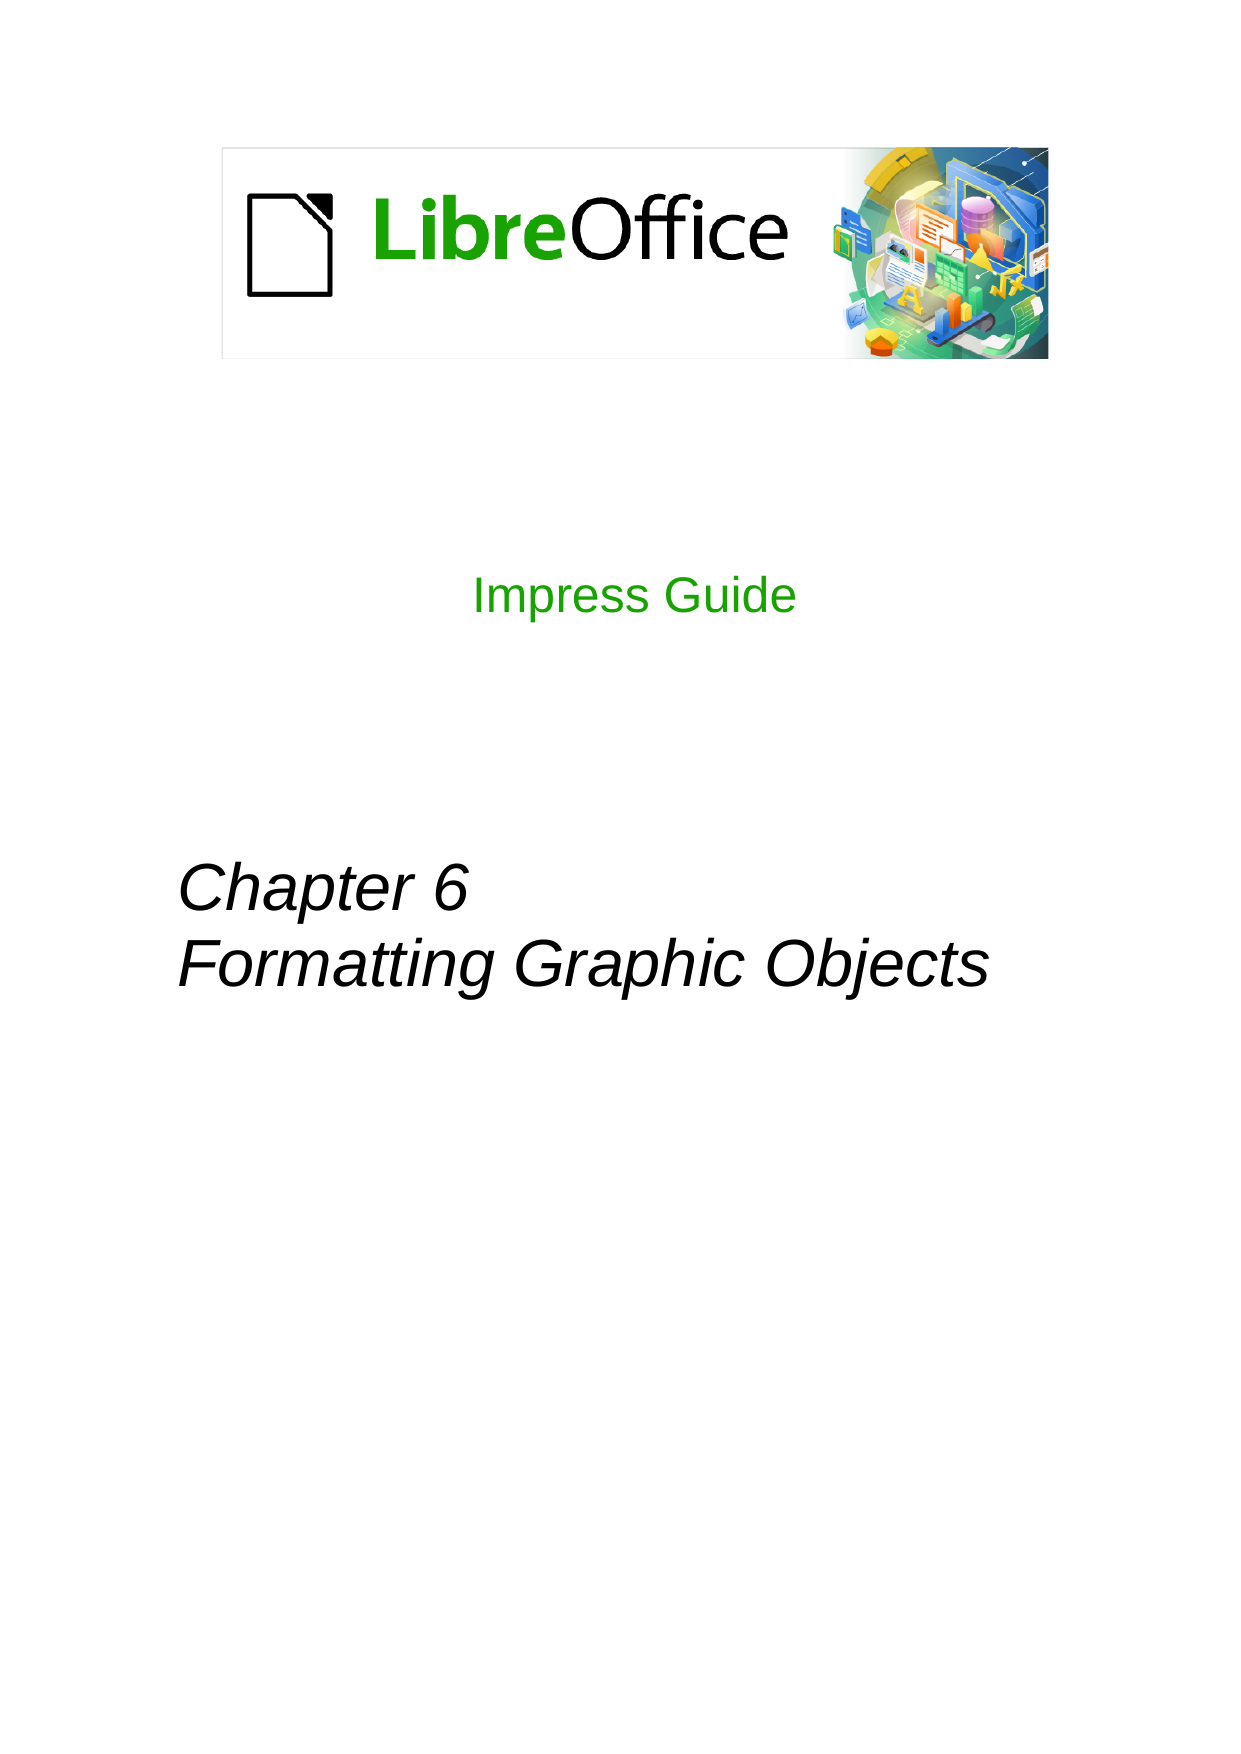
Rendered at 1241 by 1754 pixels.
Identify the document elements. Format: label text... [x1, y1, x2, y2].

title Chapter 6 Formatting Graphic Objects [177, 848, 1093, 1000]
text Impress Guide [177, 566, 1093, 623]
picture [221, 147, 1049, 359]
